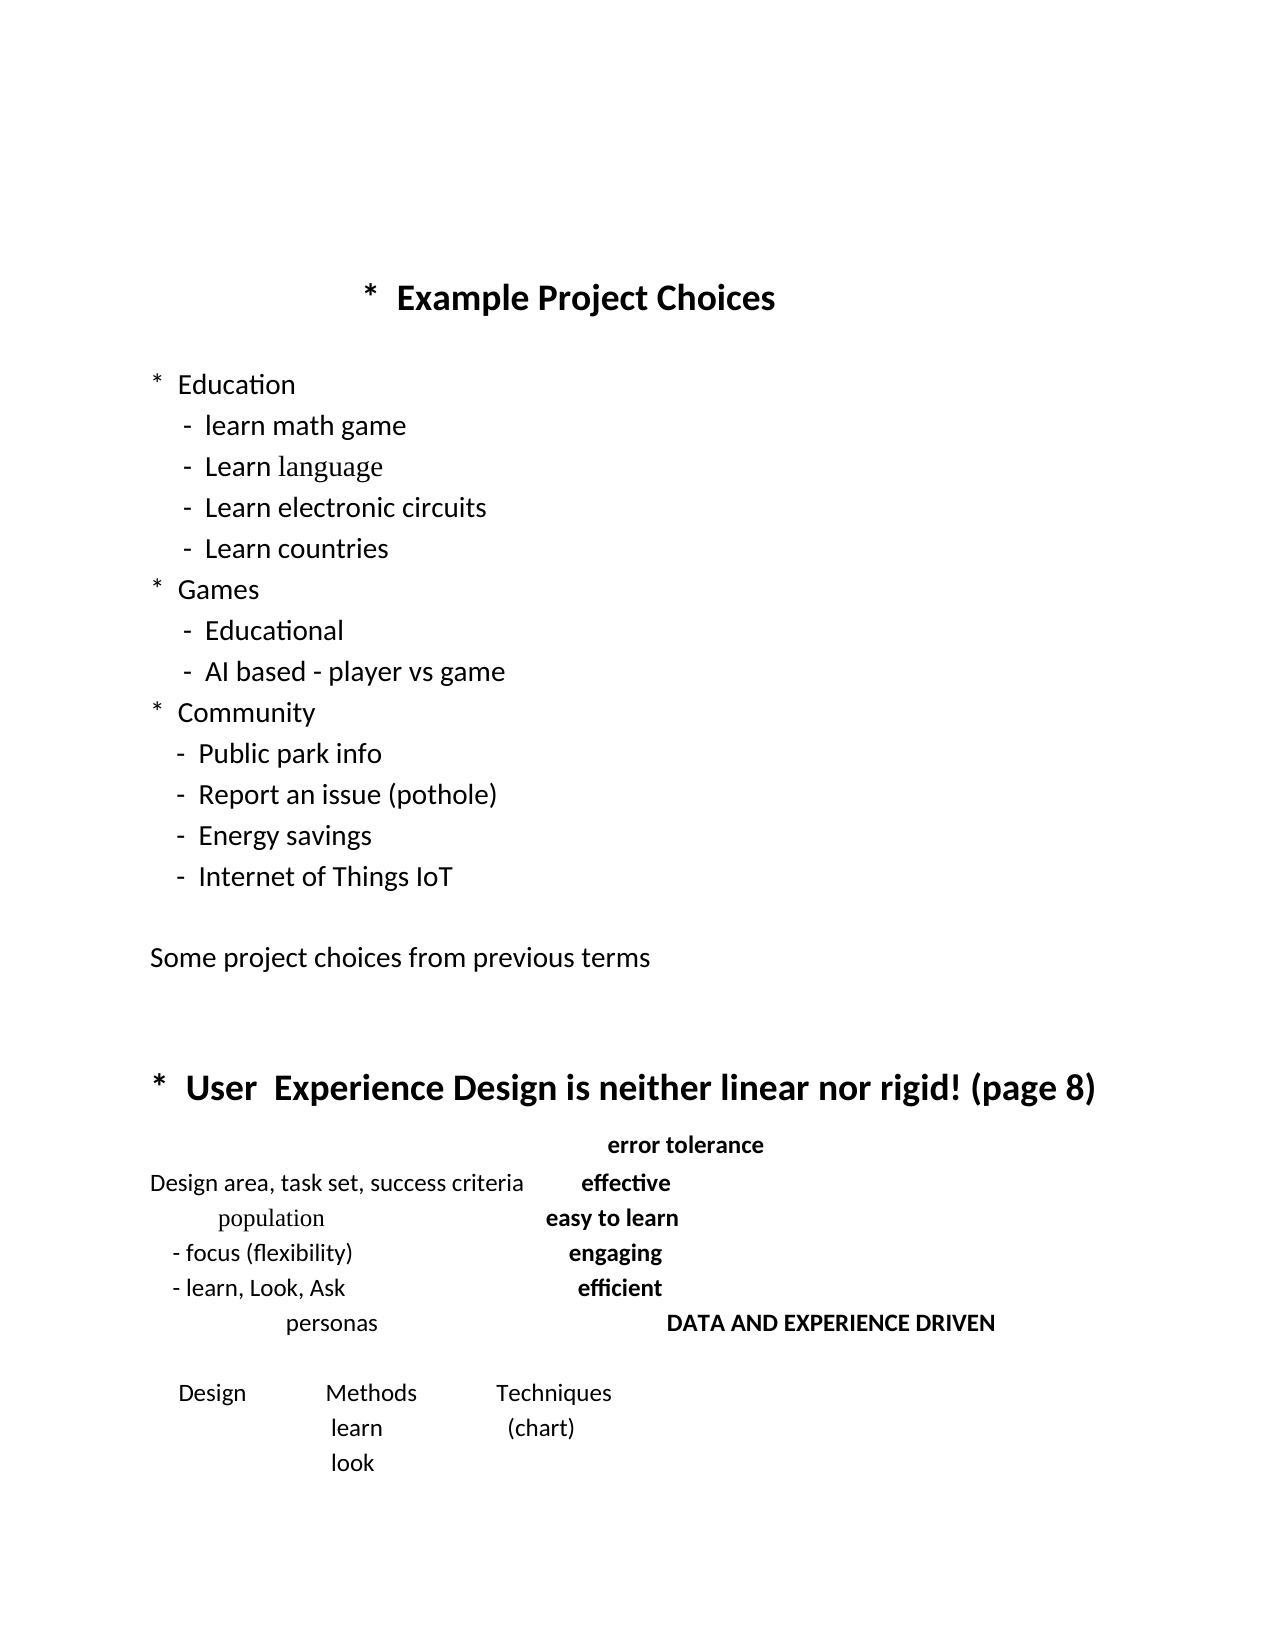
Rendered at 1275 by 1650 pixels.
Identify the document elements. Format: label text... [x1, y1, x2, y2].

text * Example Project Choices * Education - learn math game - Learn language - Learn electronic circuits - Learn countries * Games - Educational - AI based - player vs game * Community - Public park info - Report an issue (pothole) - Energy savings - Internet of Things IoT Some project choices from previous terms * User Experience Design is neither linear nor rigid! (page 8) error tolerance Design area, task set, success criteria effective population easy to learn - focus (flexibility) engaging - learn, Look, Ask efficient personas DATA AND EXPERIENCE DRIVEN Design Methods Techniques learn (chart) look [150, 150, 1125, 1477]
